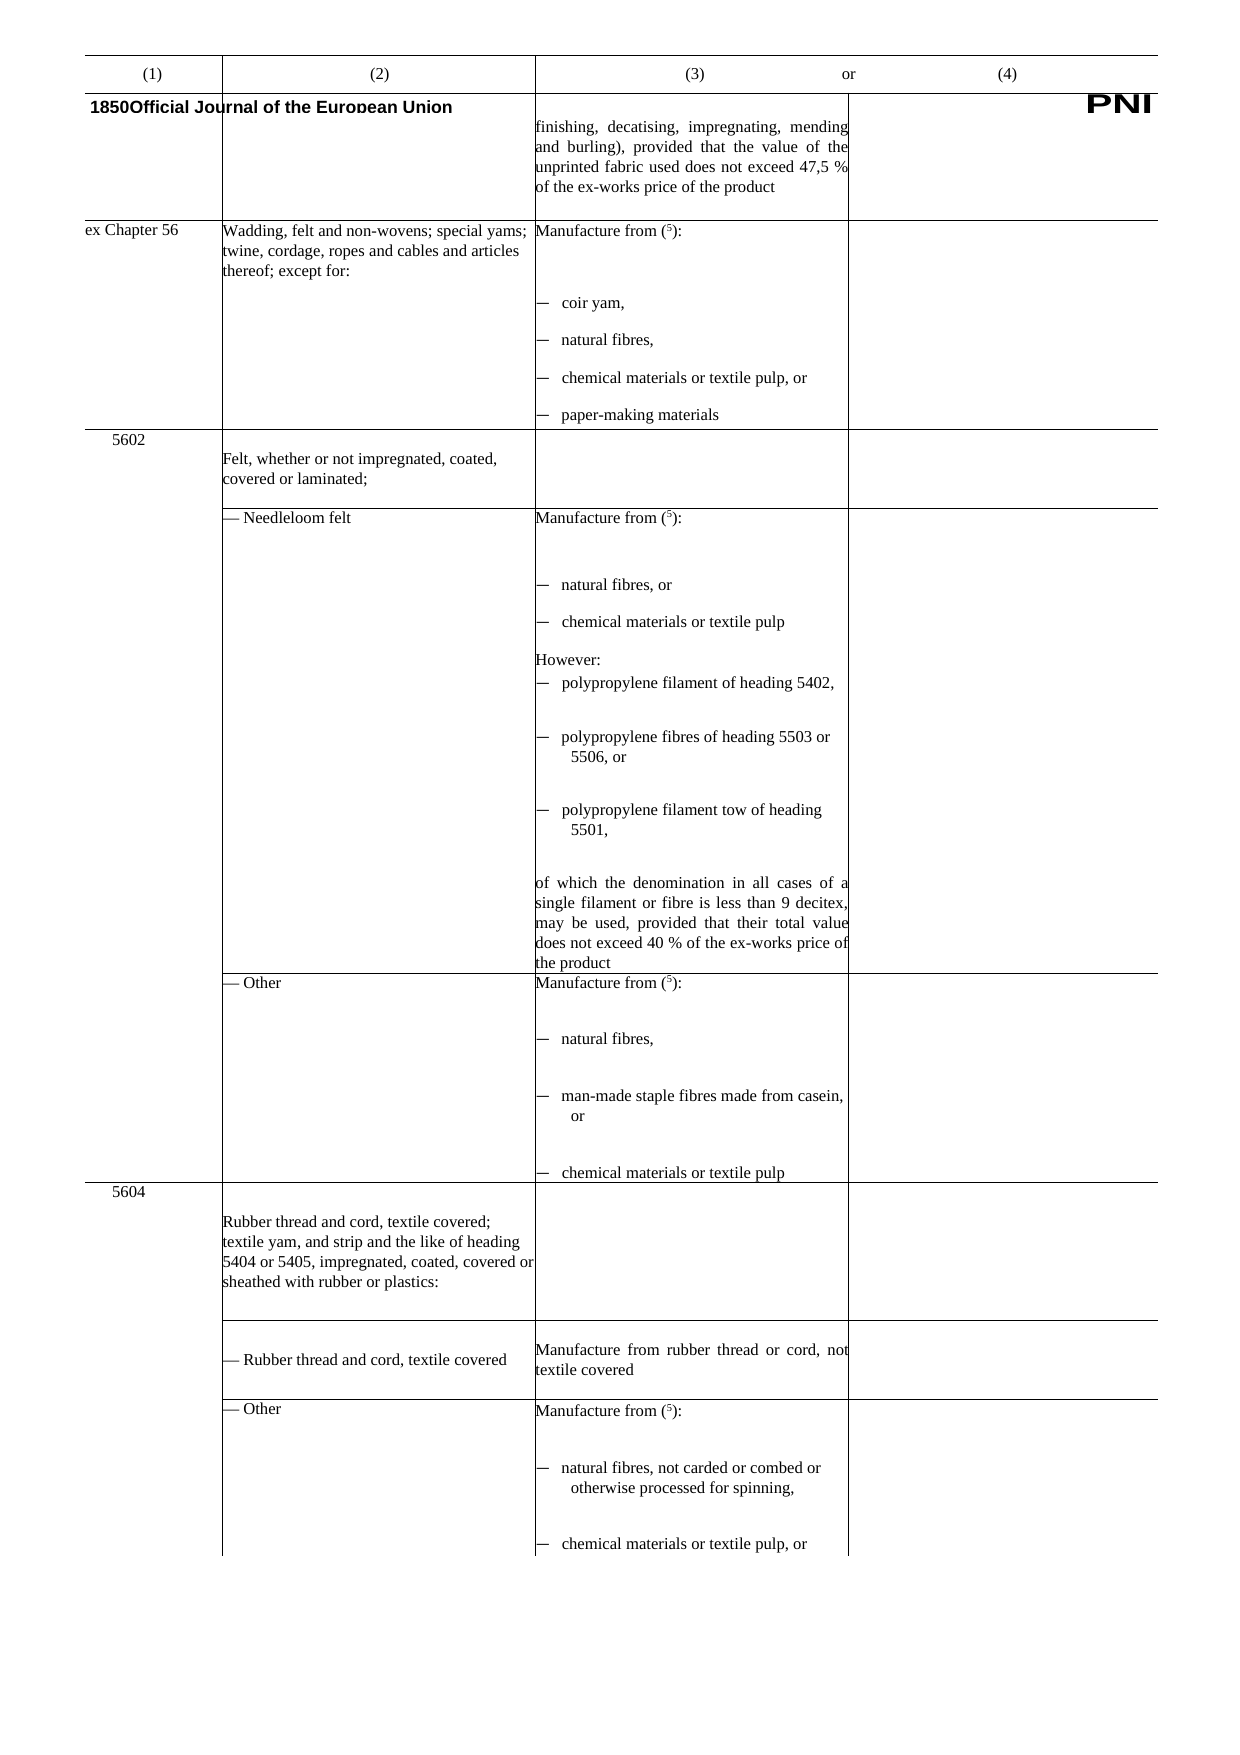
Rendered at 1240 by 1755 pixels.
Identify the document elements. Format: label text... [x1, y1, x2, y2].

table_cell Manufacture from (5): coir yam, natural fibres, chemical materials or textile pulp, or paper-making materials [536, 221, 848, 429]
table_cell [849, 221, 1158, 429]
table_header (2) [223, 56, 535, 88]
table_cell [849, 974, 1158, 1182]
table_cell [849, 1400, 1158, 1556]
table_cell [536, 430, 848, 507]
table_cell — Needleloom felt [223, 509, 535, 973]
table_cell Manufacture from rubber thread or cord, not textile covered [536, 1321, 848, 1398]
table_cell Manufacture from (5): natural fibres, or chemical materials or textile pulp However: polypropylene filament of heading 5402, polypropylene fibres of heading 5503 or 5506, or polypropylene filament tow of heading 5501, of which the denomination in all cases of a single filament or fibre is less than 9 decitex, may be used, provided that their total value does not exceed 40 % of the ex-works price of the product [536, 509, 848, 973]
table_cell 5604 [85, 1183, 222, 1556]
table_cell Manufacture from (5): natural fibres, not carded or combed or otherwise processed for spinning, chemical materials or textile pulp, or [536, 1400, 848, 1556]
table_cell 5602 [85, 430, 222, 1182]
table_header (1) [85, 56, 222, 92]
table_cell — Rubber thread and cord, textile covered [223, 1321, 535, 1398]
table_cell [849, 1321, 1158, 1398]
table_cell [536, 1183, 848, 1320]
table_header (3) or (4) [536, 56, 1158, 92]
table_cell [85, 94, 222, 220]
table_cell [223, 113, 535, 220]
table_cell finishing, decatising, impregnating, mending and burling), provided that the value of the unprinted fabric used does not exceed 47,5 % of the ex-works price of the product [536, 113, 848, 220]
table_cell [849, 430, 1158, 507]
table_cell [849, 509, 1158, 973]
table_cell [849, 94, 1158, 220]
table_cell Manufacture from (5): natural fibres, man-made staple fibres made from casein, or chemical materials or textile pulp [536, 974, 848, 1182]
table_cell Rubber thread and cord, textile covered; textile yam, and strip and the like of heading 5404 or 5405, impregnated, coated, covered or sheathed with rubber or plastics: [223, 1183, 535, 1320]
table_cell Felt, whether or not impregnated, coated, covered or laminated; [223, 430, 535, 507]
table_cell ex Chapter 56 [85, 221, 222, 429]
table_cell [849, 1183, 1158, 1320]
table_cell — Other [223, 974, 535, 1182]
table_cell — Other [223, 1400, 535, 1556]
table_cell Wadding, felt and non-wovens; special yams; twine, cordage, ropes and cables and articles thereof; except for: [223, 221, 535, 429]
